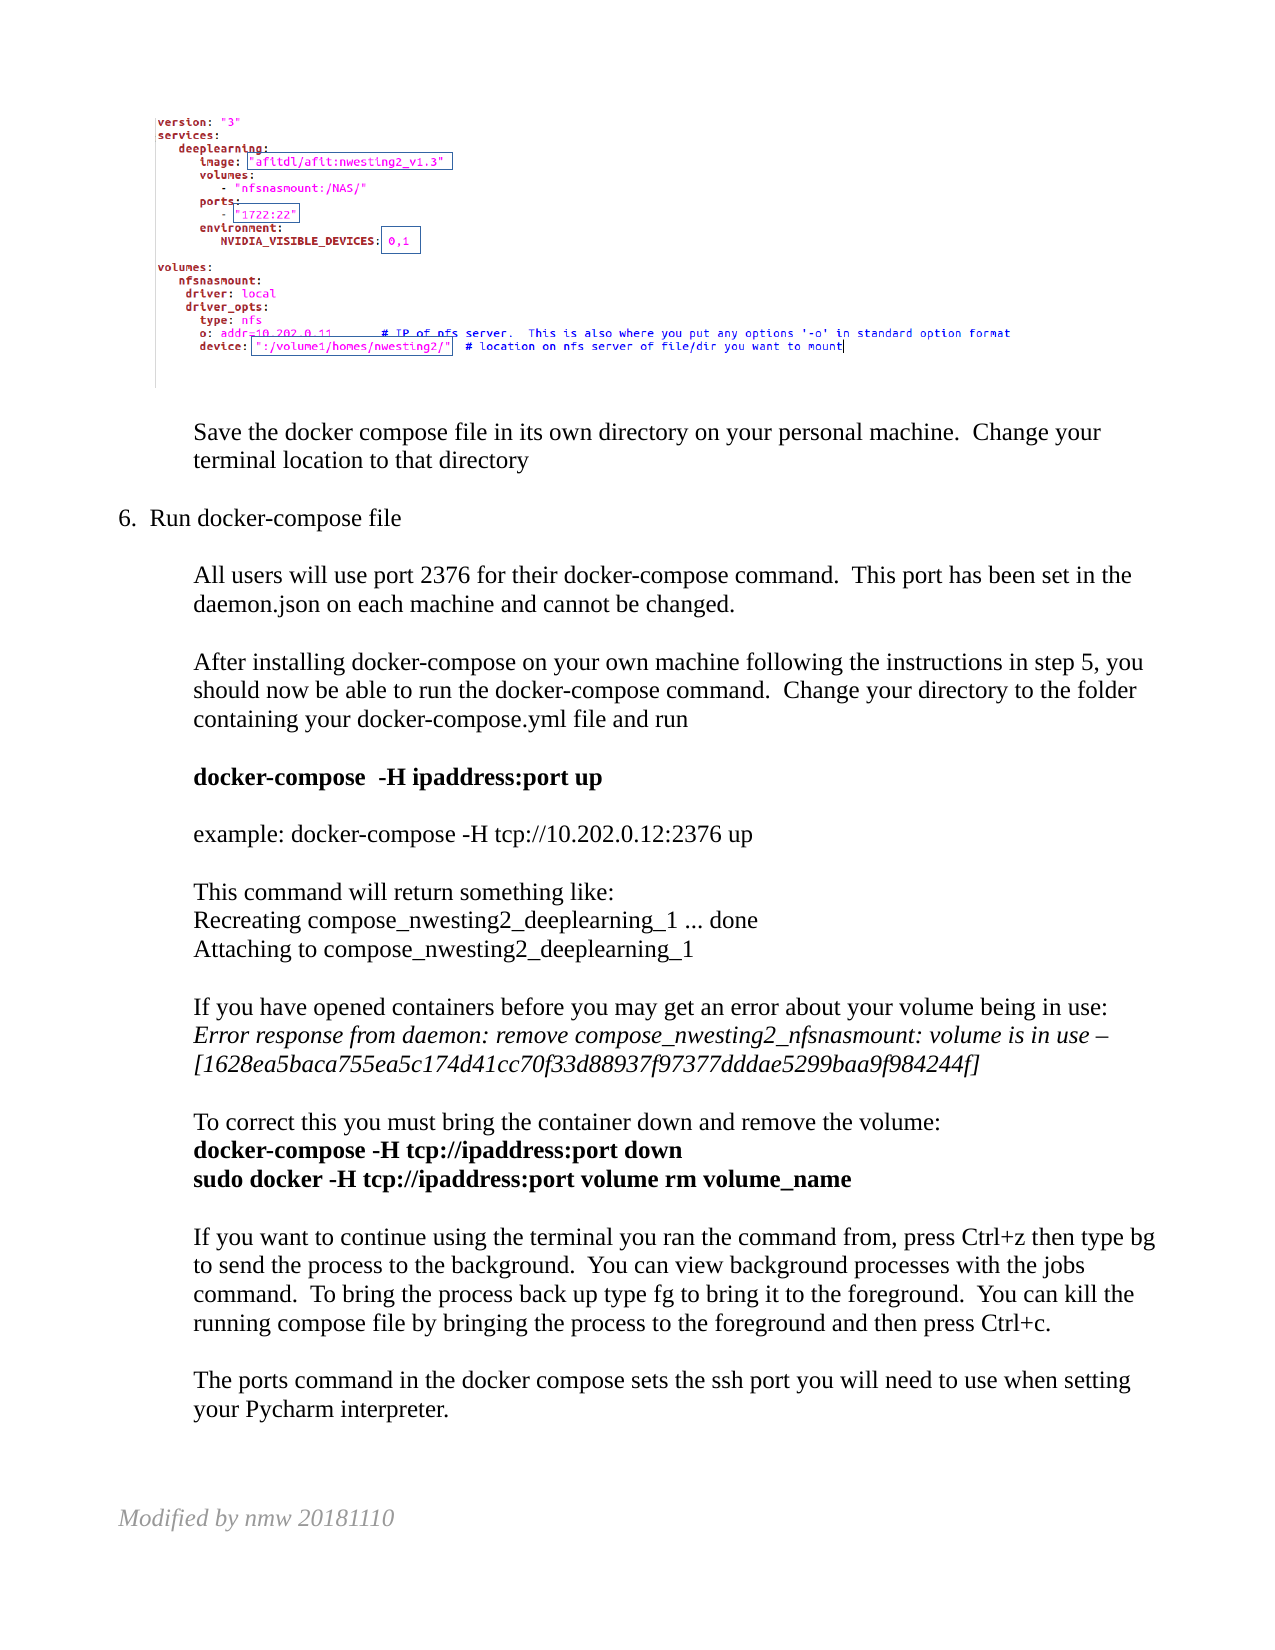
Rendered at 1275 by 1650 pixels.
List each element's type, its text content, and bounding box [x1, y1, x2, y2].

text example: docker-compose -H tcp://10.202.0.12:2376 up [193, 819, 1157, 848]
text Recreating compose_nwesting2_deeplearning_1 ... done [193, 906, 1157, 934]
text If you have opened containers before you may get an error about your volume being in use: [193, 992, 1157, 1021]
picture [155, 118, 1119, 388]
text sudo docker -H tcp://ipaddress:port volume rm volume_name [193, 1164, 1157, 1193]
text The ports command in the docker compose sets the ssh port you will need to use when setting your Pycharm interpreter. [193, 1366, 1157, 1423]
text After installing docker-compose on your own machine following the instructions in step 5, you should now be able to run the docker-compose command. Change your directory to the folder containing your docker-compose.yml file and run [193, 647, 1157, 733]
text docker-compose -H tcp://ipaddress:port down [193, 1136, 1157, 1164]
text To correct this you must bring the container down and remove the volume: [193, 1107, 1157, 1136]
text docker-compose -H ipaddress:port up [193, 762, 1157, 791]
text If you want to continue using the terminal you ran the command from, press Ctrl+z then type bg to send the process to the background. You can view background processes with the jobs command. To bring the process back up type fg to bring it to the foreground. You can kill the running compose file by bringing the process to the foreground and then press Ctrl+c. [193, 1222, 1157, 1337]
text All users will use port 2376 for their docker-compose command. This port has been set in the daemon.json on each machine and cannot be changed. [193, 561, 1157, 618]
text Attaching to compose_nwesting2_deeplearning_1 [193, 934, 1157, 963]
text 6. Run docker-compose file [118, 503, 1157, 532]
text Save the docker compose file in its own directory on your personal machine. Change your terminal location to that directory [193, 417, 1157, 474]
text This command will return something like: [193, 877, 1157, 906]
text Error response from daemon: remove compose_nwesting2_nfsnasmount: volume is in use – [1628ea5baca755ea5c174d41cc70f33d88937f97377dddae5299baa9f984244f] [193, 1021, 1157, 1078]
